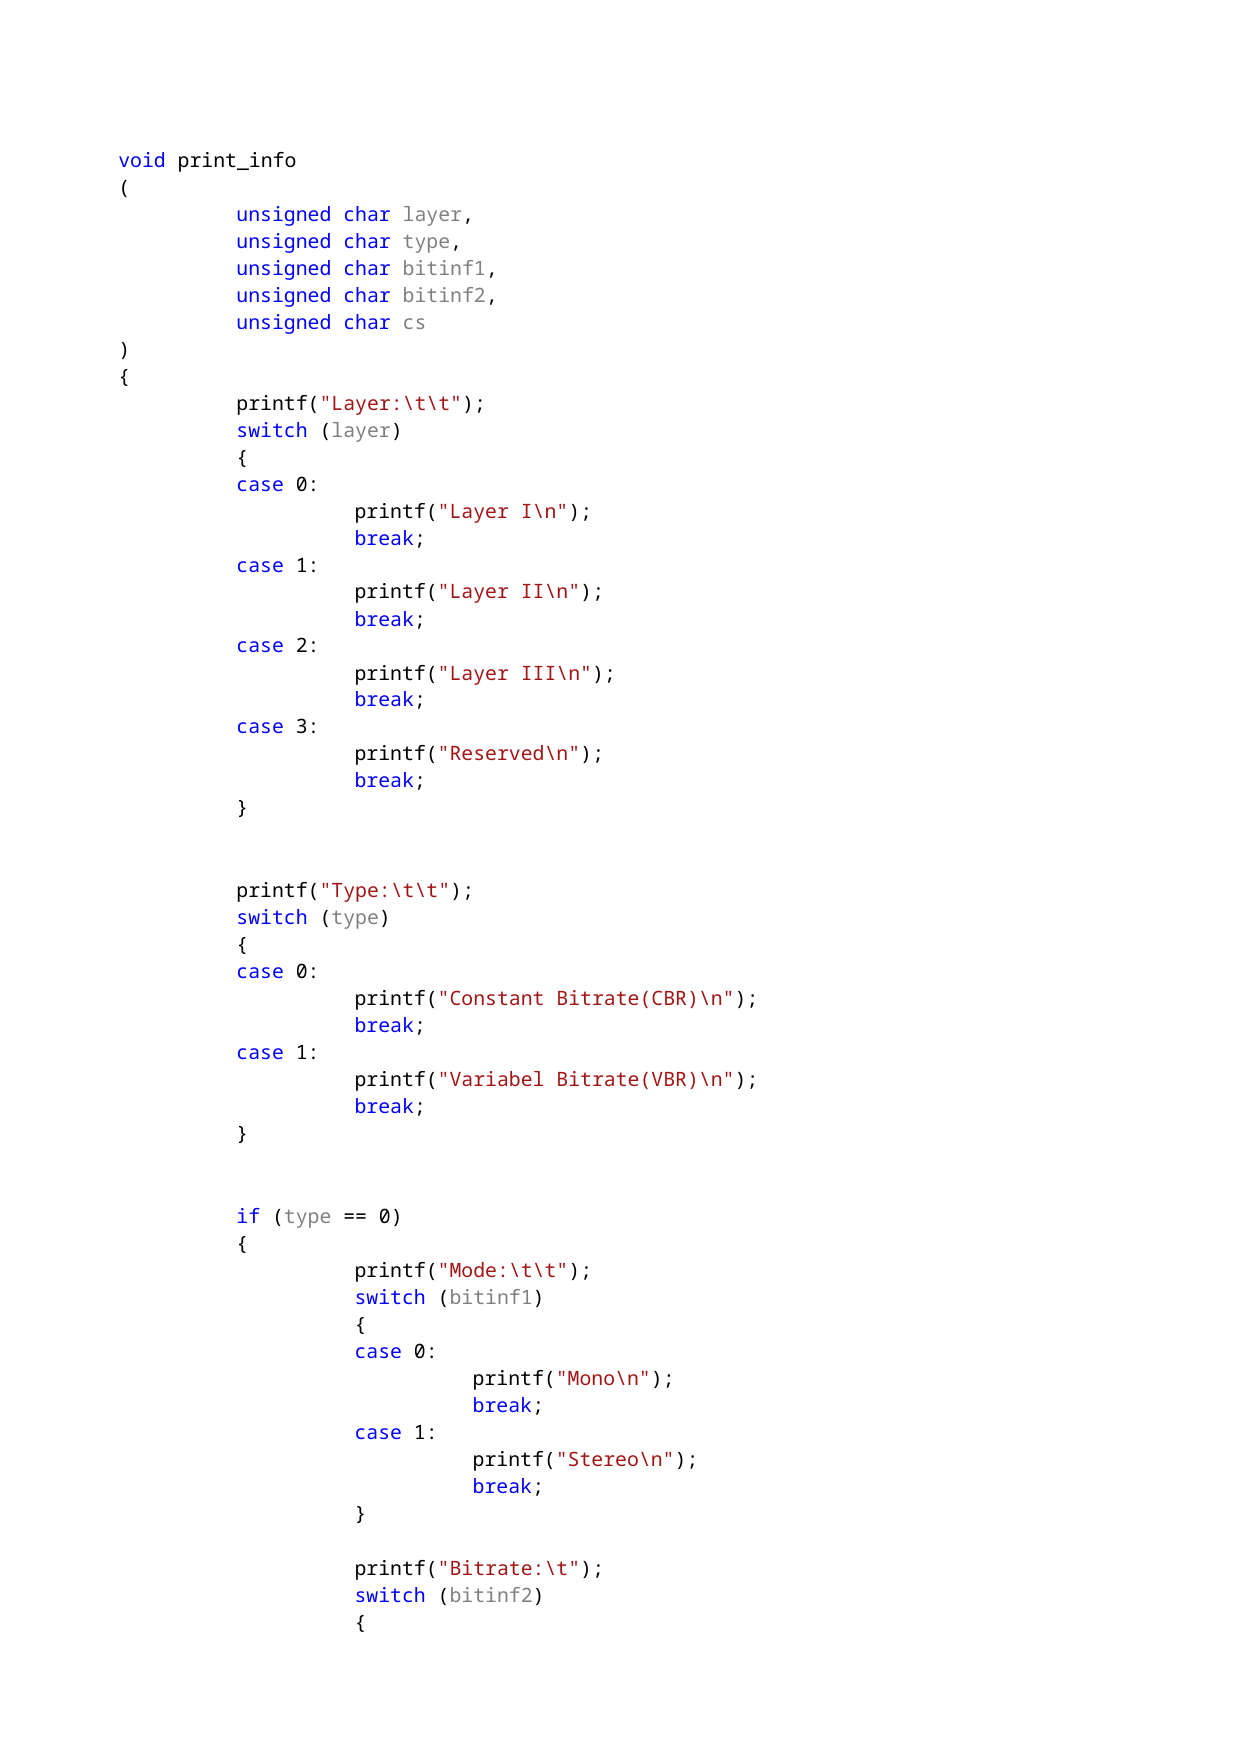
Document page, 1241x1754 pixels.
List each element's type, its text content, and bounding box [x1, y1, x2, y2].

text case 0: [118, 1337, 1122, 1364]
text if (type == 0) [118, 1202, 1122, 1229]
text case 3: [118, 713, 1122, 740]
text break; [118, 767, 1122, 794]
text printf("Reserved\n"); [118, 740, 1122, 767]
text } [118, 1499, 1122, 1526]
text printf("Layer II\n"); [118, 578, 1122, 605]
text unsigned char bitinf1, [118, 254, 1122, 281]
text ( [118, 173, 1122, 200]
text switch (bitinf2) [118, 1581, 1122, 1608]
text break; [118, 1472, 1122, 1499]
text unsigned char type, [118, 227, 1122, 254]
text void print_info [118, 146, 1122, 173]
text break; [118, 686, 1122, 713]
text case 0: [118, 958, 1122, 984]
text switch (layer) [118, 416, 1122, 443]
text { [118, 931, 1122, 958]
text printf("Constant Bitrate(CBR)\n"); [118, 984, 1122, 1012]
text } [118, 794, 1122, 821]
text { [118, 1310, 1122, 1337]
text break; [118, 1012, 1122, 1038]
text printf("Mono\n"); [118, 1364, 1122, 1391]
text unsigned char layer, [118, 200, 1122, 227]
text { [118, 1608, 1122, 1635]
text break; [118, 605, 1122, 632]
text break; [118, 1391, 1122, 1418]
text printf("Bitrate:\t"); [118, 1554, 1122, 1581]
text unsigned char bitinf2, [118, 281, 1122, 308]
text { [118, 1229, 1122, 1256]
text ) [118, 335, 1122, 362]
text break; [118, 1092, 1122, 1119]
text { [118, 362, 1122, 389]
text printf("Stereo\n"); [118, 1445, 1122, 1472]
text switch (type) [118, 904, 1122, 931]
text printf("Layer:\t\t"); [118, 389, 1122, 416]
text } [118, 1119, 1122, 1146]
text printf("Mode:\t\t"); [118, 1256, 1122, 1283]
text case 0: [118, 470, 1122, 497]
text case 2: [118, 632, 1122, 659]
text unsigned char cs [118, 308, 1122, 335]
text case 1: [118, 551, 1122, 578]
text printf("Layer I\n"); [118, 497, 1122, 524]
text case 1: [118, 1038, 1122, 1066]
text break; [118, 524, 1122, 551]
text printf("Type:\t\t"); [118, 877, 1122, 904]
text switch (bitinf1) [118, 1283, 1122, 1310]
text case 1: [118, 1418, 1122, 1445]
text printf("Layer III\n"); [118, 659, 1122, 686]
text printf("Variabel Bitrate(VBR)\n"); [118, 1066, 1122, 1092]
text { [118, 443, 1122, 470]
